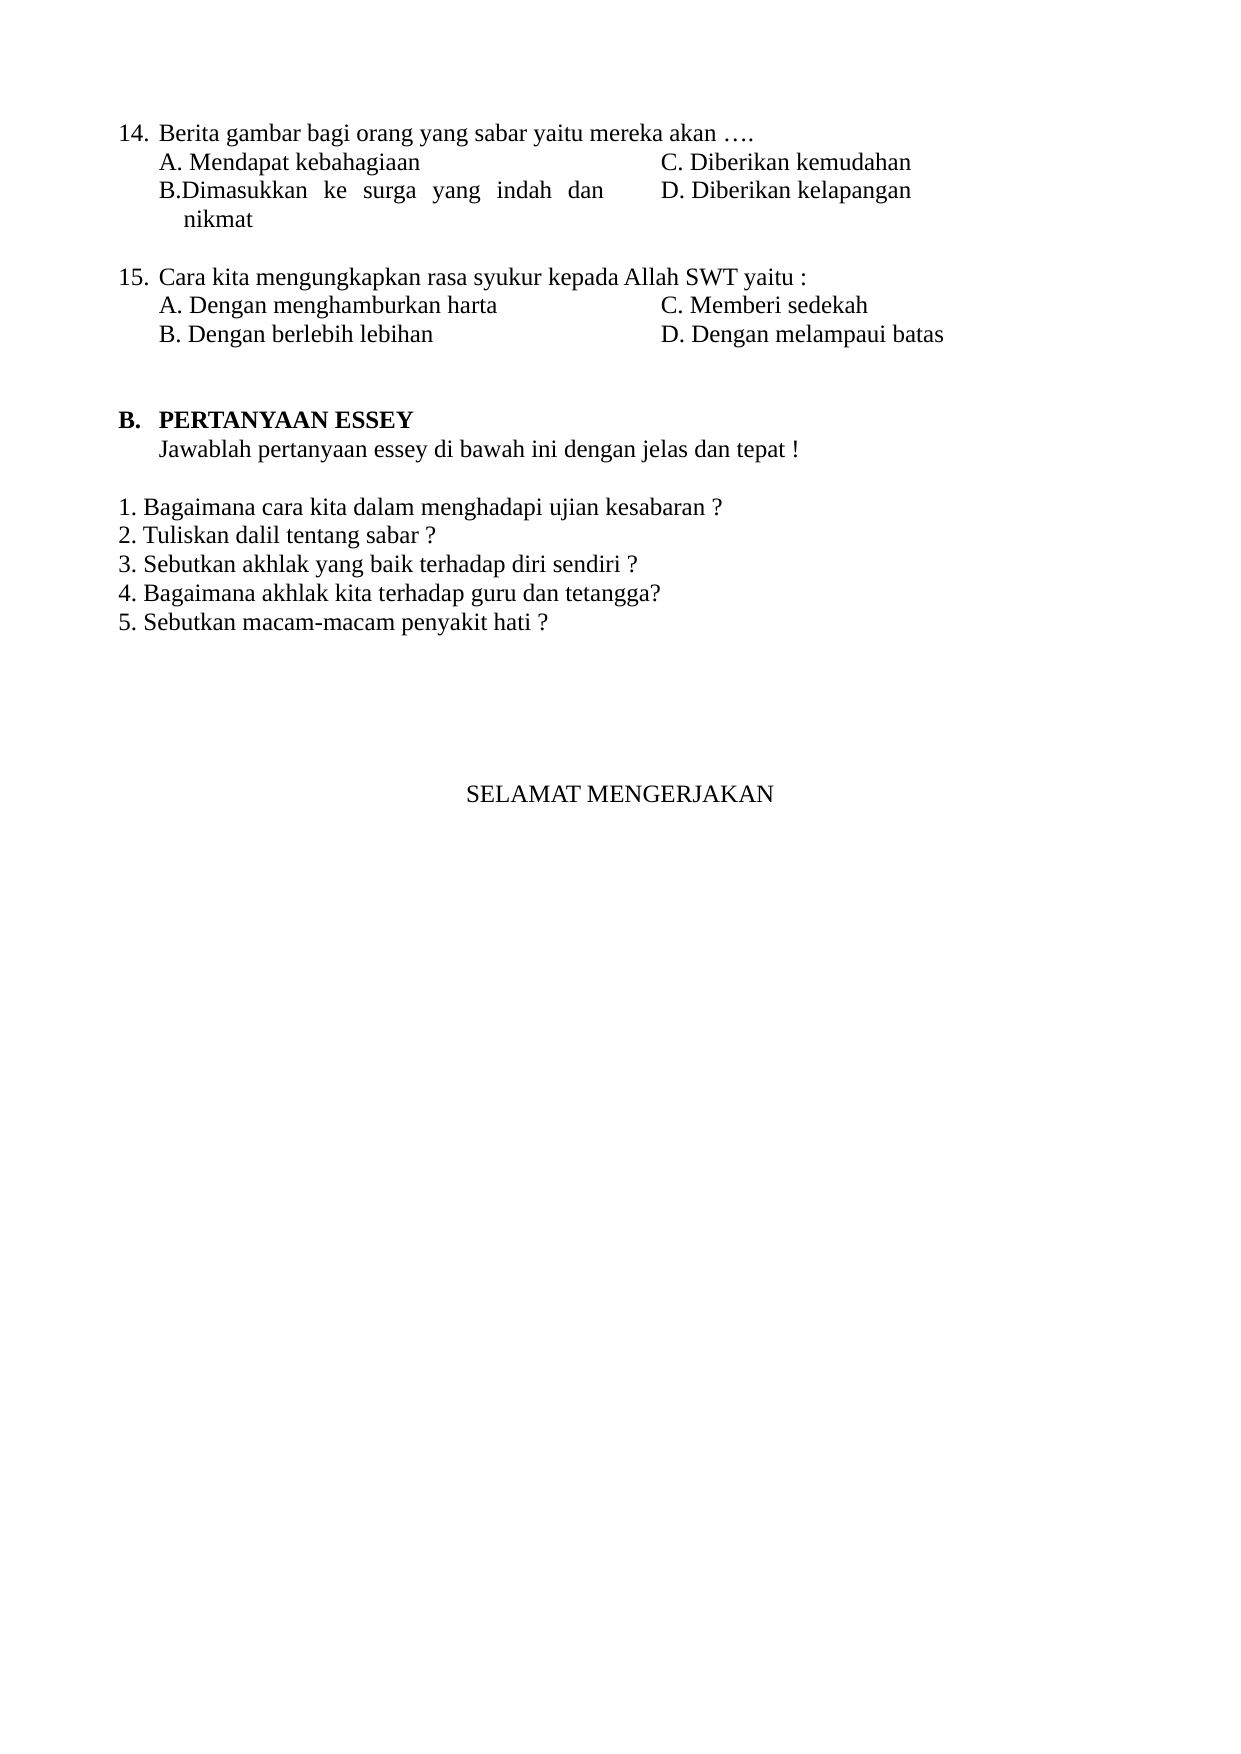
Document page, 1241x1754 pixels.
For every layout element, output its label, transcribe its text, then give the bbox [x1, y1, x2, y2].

text B. PERTANYAAN ESSEY [118, 406, 1122, 434]
text B. Dengan berlebih lebihan [118, 319, 620, 348]
text D. Diberikan kelapangan [620, 176, 1122, 204]
text A. Mendapat kebahagiaan [118, 147, 620, 176]
text B.Dimasukkan ke surga yang indah dan nikmat [118, 176, 620, 233]
text 15. Cara kita mengungkapkan rasa syukur kepada Allah SWT yaitu : [118, 262, 1122, 291]
text A. Dengan menghamburkan harta [118, 291, 620, 319]
text 5. Sebutkan macam-macam penyakit hati ? [118, 607, 1122, 636]
text D. Dengan melampaui batas [620, 319, 1122, 348]
text 2. Tuliskan dalil tentang sabar ? [118, 521, 1122, 549]
text 1. Bagaimana cara kita dalam menghadapi ujian kesabaran ? [118, 492, 1122, 521]
text C. Diberikan kemudahan [620, 147, 1122, 176]
text 4. Bagaimana akhlak kita terhadap guru dan tetangga? [118, 578, 1122, 607]
text C. Memberi sedekah [620, 291, 1122, 319]
text 14. Berita gambar bagi orang yang sabar yaitu mereka akan …. [118, 118, 1122, 147]
text 3. Sebutkan akhlak yang baik terhadap diri sendiri ? [118, 549, 1122, 578]
text Jawablah pertanyaan essey di bawah ini dengan jelas dan tepat ! [118, 434, 1122, 463]
text SELAMAT MENGERJAKAN [118, 779, 1122, 808]
